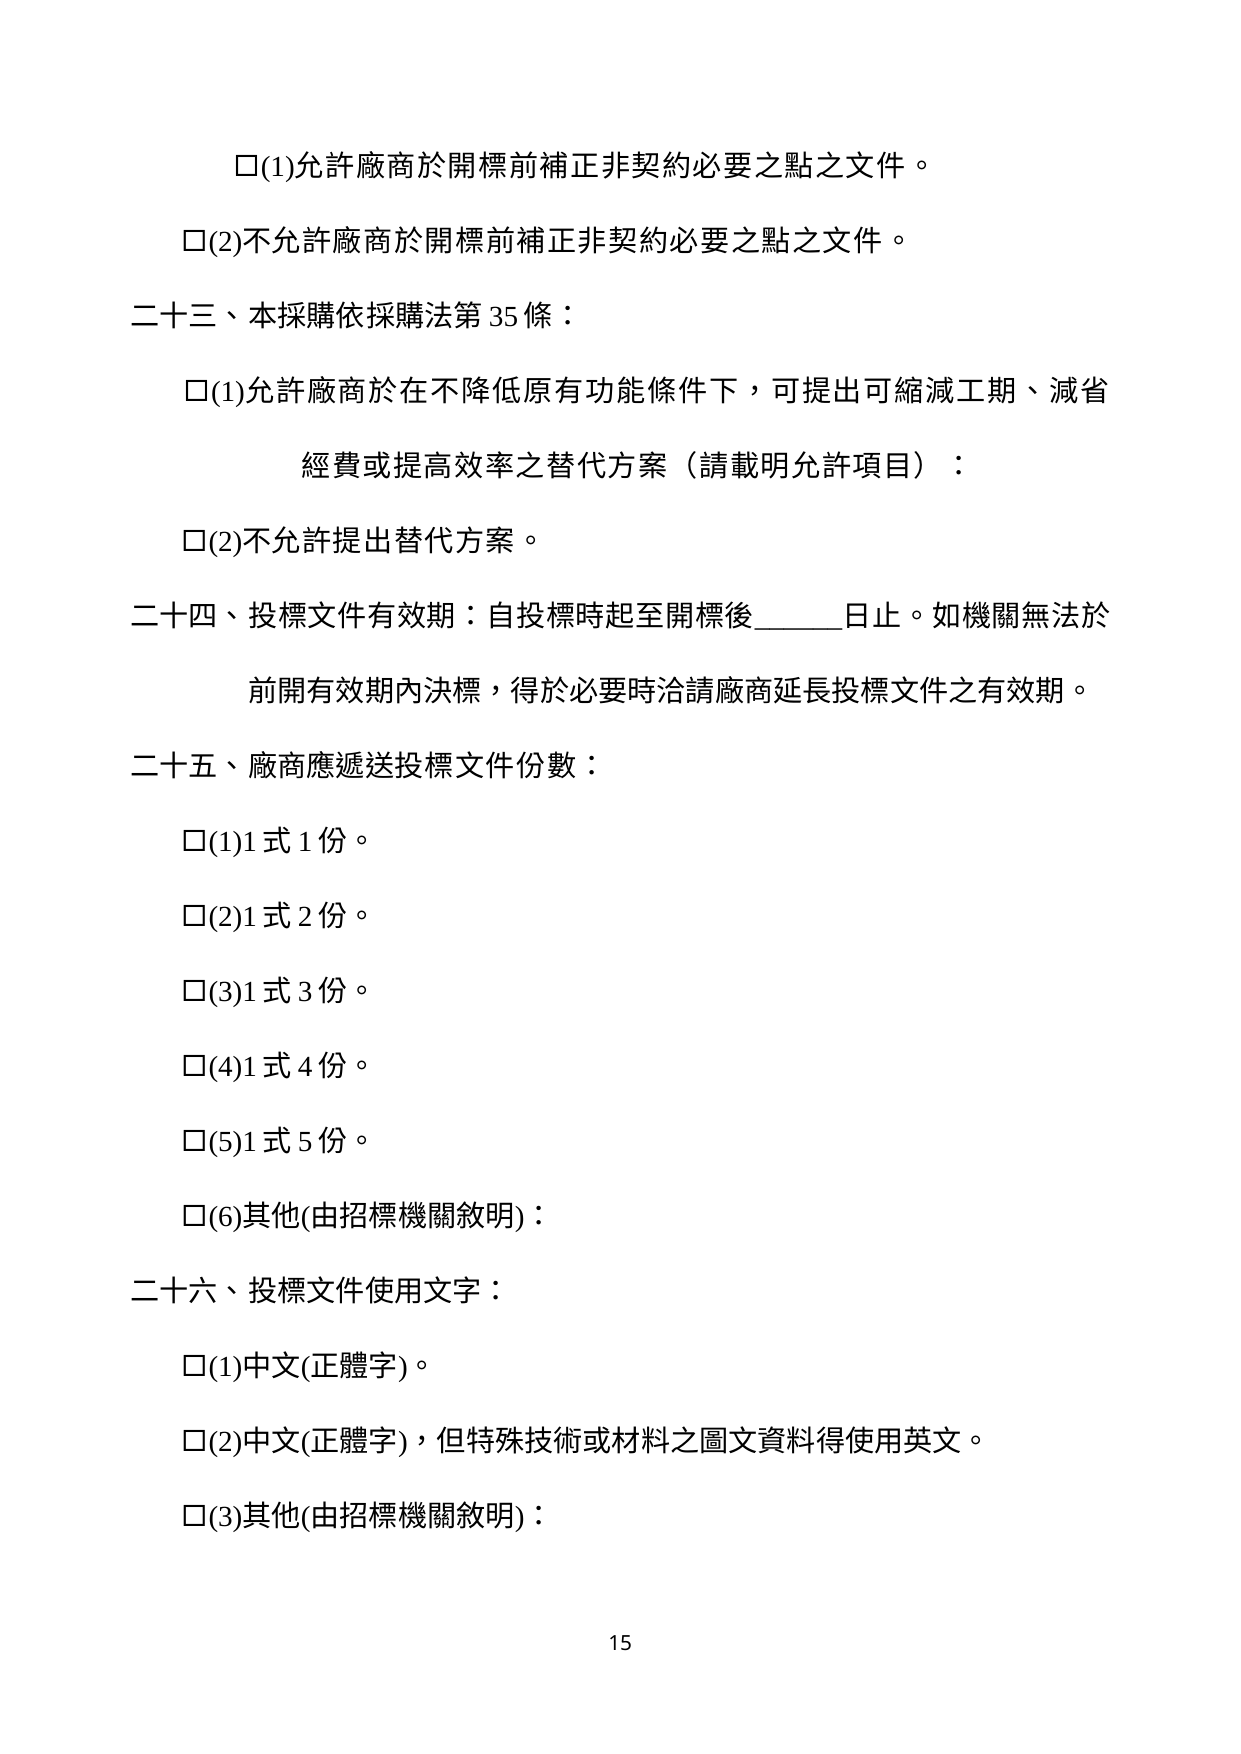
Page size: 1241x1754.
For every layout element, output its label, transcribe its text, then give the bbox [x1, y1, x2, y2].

text (2)不允許廠商於開標前補正非契約必要之點之文件。 [130, 201, 1110, 276]
text (1)允許廠商於在不降低原有功能條件下，可提出可縮減工期、減省經費或提高效率之替代方案（請載明允許項目）： [130, 351, 1110, 501]
text (5)1式5份。 [130, 1101, 1110, 1176]
text (6)其他(由招標機關敘明)： [130, 1176, 1110, 1251]
list 本採購依採購法第35條： [130, 276, 1110, 351]
text (4)1式4份。 [130, 1026, 1110, 1101]
text (1)中文(正體字)。 [130, 1326, 1110, 1401]
list 廠商應遞送投標文件份數： [130, 726, 1110, 801]
text (2)1式2份。 [130, 876, 1110, 951]
text (2)不允許提出替代方案。 [130, 501, 1110, 576]
list 投標文件有效期：自投標時起至開標後______日止。如機關無法於前開有效期內決標，得於必要時洽請廠商延長投標文件之有效期。 [130, 576, 1110, 726]
list 投標文件使用文字： [130, 1251, 1110, 1326]
text (3)1式3份。 [130, 951, 1110, 1026]
text (3)其他(由招標機關敘明)： [130, 1476, 1110, 1551]
text (1)1式1份。 [130, 801, 1110, 876]
text (1)允許廠商於開標前補正非契約必要之點之文件。 [233, 126, 1110, 201]
text (2)中文(正體字)，但特殊技術或材料之圖文資料得使用英文。 [130, 1401, 1110, 1476]
